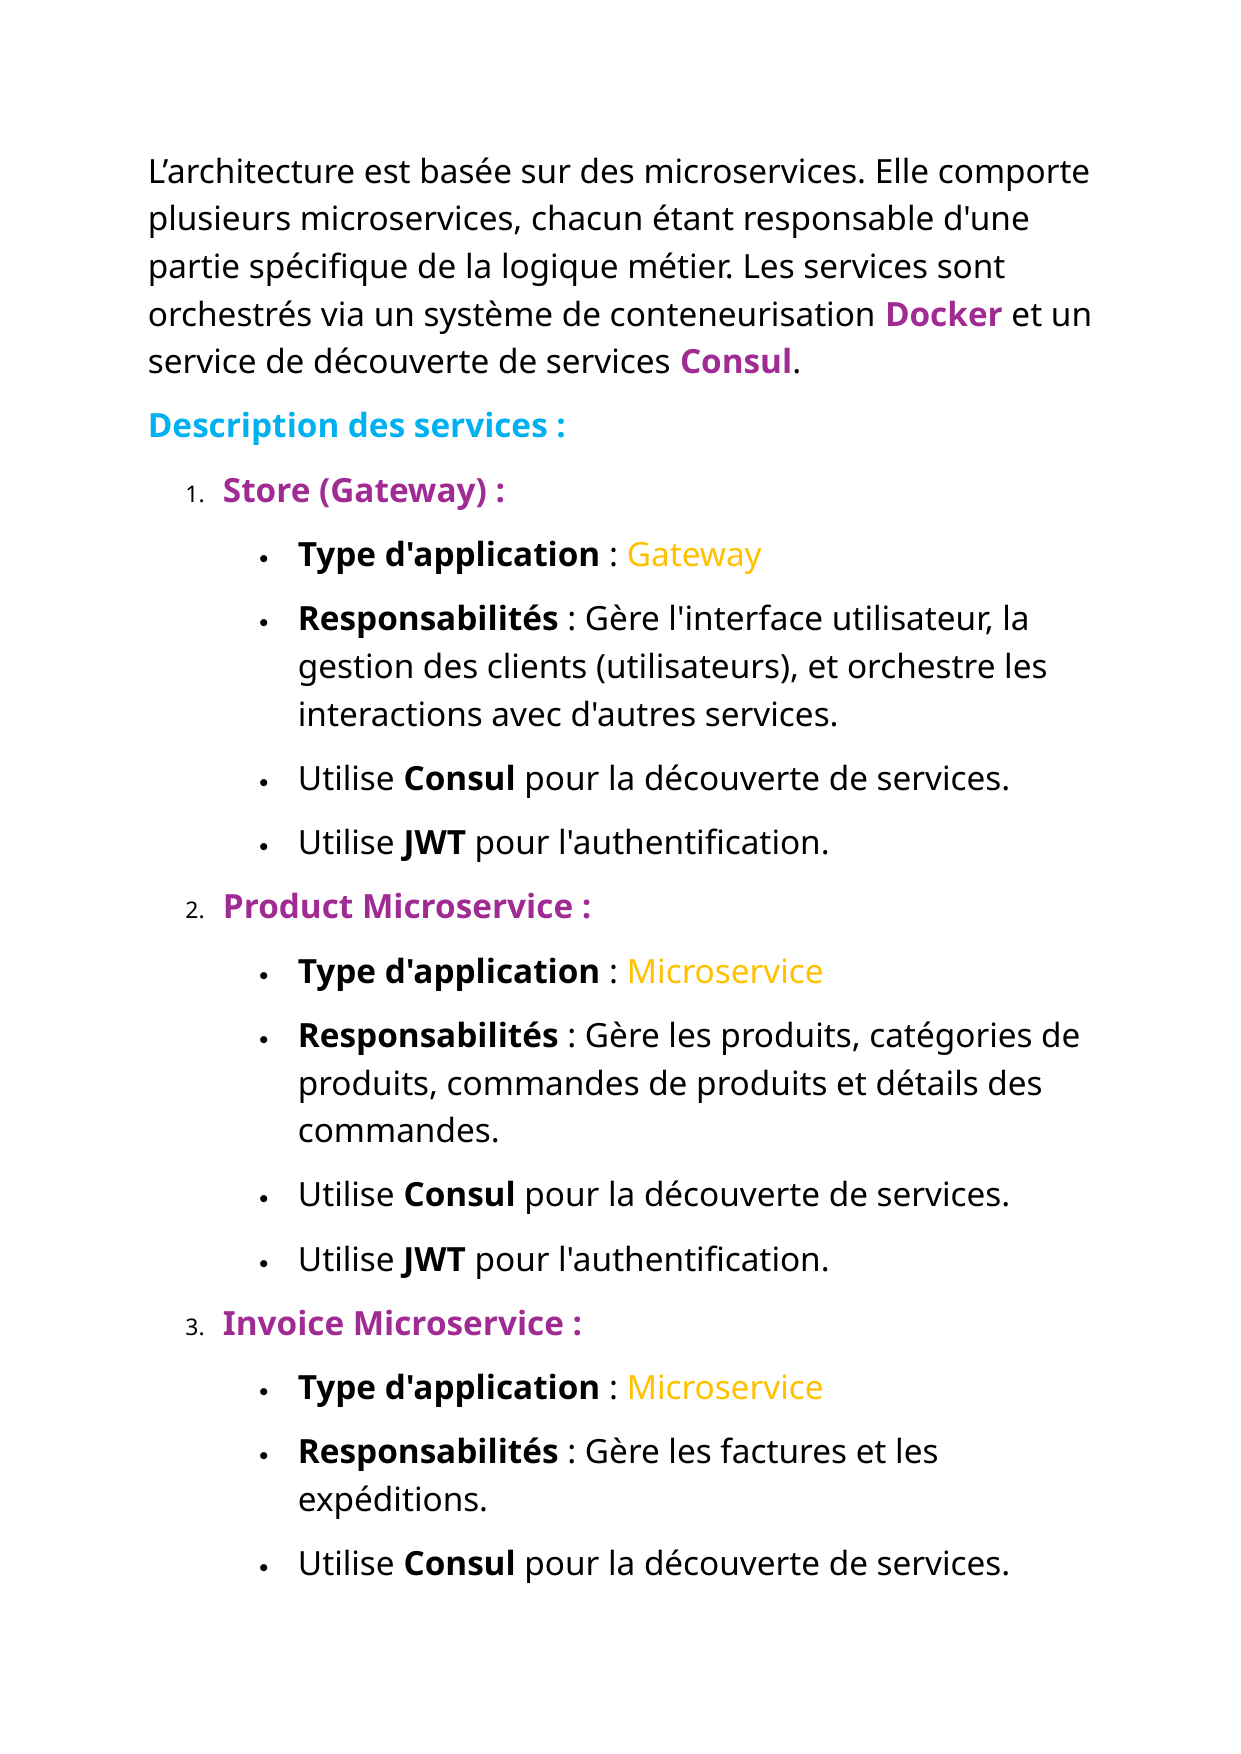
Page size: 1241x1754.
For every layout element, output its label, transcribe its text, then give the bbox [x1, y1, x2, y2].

list Responsabilités : Gère l'interface utilisateur, la gestion des clients (utilisateurs), et orchestre les interactions avec d'autres services. [260, 595, 1093, 736]
list Utilise JWT pour l'authentification. [260, 819, 1093, 864]
text L’architecture est basée sur des microservices. Elle comporte plusieurs microservices, chacun étant responsable d'une partie spécifique de la logique métier. Les services sont orchestrés via un système de conteneurisation Docker et un service de découverte de services Consul. [148, 148, 1093, 383]
list Utilise Consul pour la découverte de services. [260, 1171, 1093, 1217]
list Responsabilités : Gère les produits, catégories de produits, commandes de produits et détails des commandes. [260, 1012, 1093, 1152]
list Utilise JWT pour l'authentification. [260, 1235, 1093, 1281]
text Description des services : [148, 402, 1093, 448]
list Utilise Consul pour la découverte de services. [260, 754, 1093, 800]
list Type d'application : Microservice [260, 1364, 1093, 1409]
list Type d'application : Microservice [260, 947, 1093, 993]
list Responsabilités : Gère les factures et les expéditions. [260, 1428, 1093, 1521]
list Product Microservice : [185, 883, 1093, 928]
list Invoice Microservice : [185, 1300, 1093, 1345]
list Type d'application : Gateway [260, 531, 1093, 576]
list Store (Gateway) : [185, 467, 1093, 512]
list Utilise Consul pour la découverte de services. [260, 1540, 1093, 1586]
